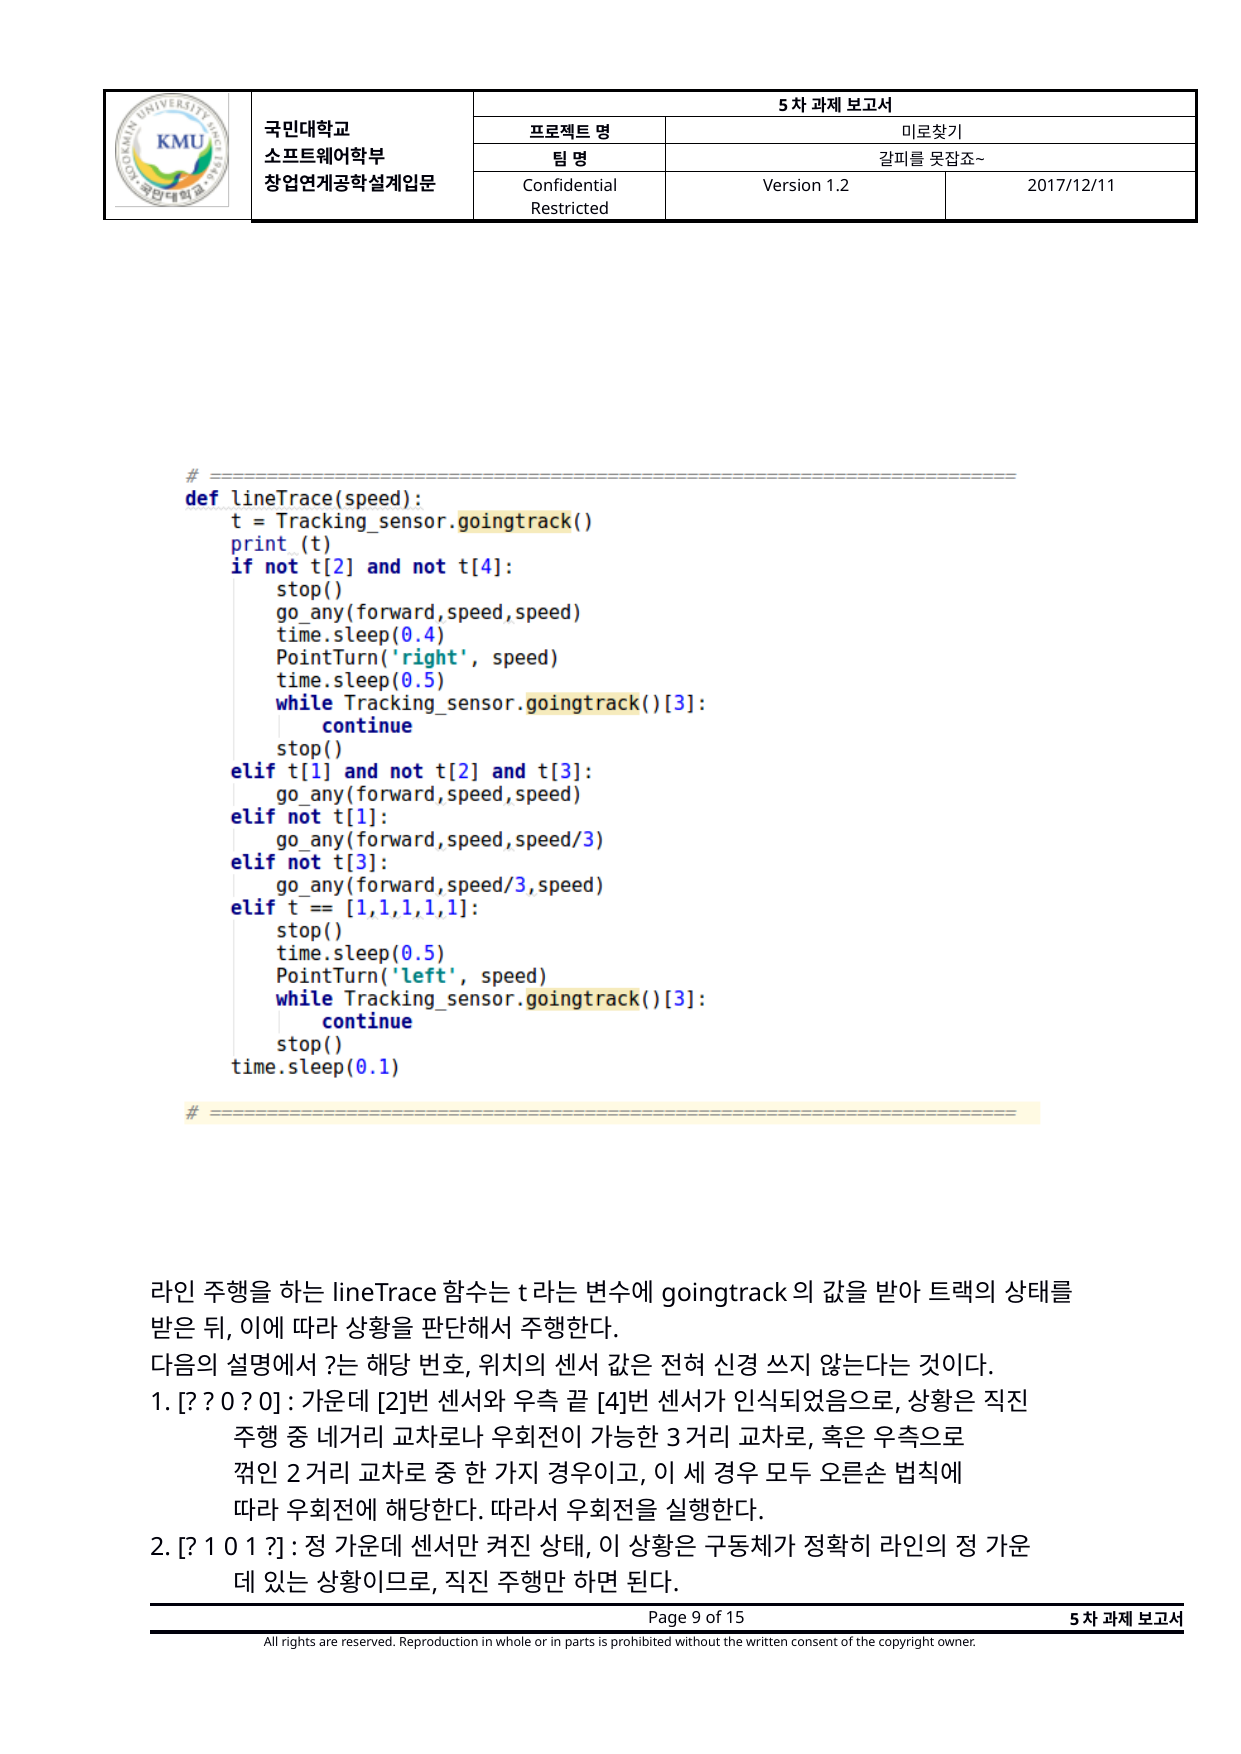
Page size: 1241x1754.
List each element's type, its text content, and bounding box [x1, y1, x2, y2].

text 라인 주행을 하는 lineTrace함수는 t라는 변수에 goingtrack의 값을 받아 트랙의 상태를 받은 뒤, 이에 따라 상황을 판단해서 주행한다. [150, 1273, 1090, 1345]
picture [184, 465, 1041, 1127]
text 1. [? ? 0 ? 0] : 가운데 [2]번 센서와 우측 끝 [4]번 센서가 인식되었음으로, 상황은 직진 주행 중 네거리 교차로나 우회전이 가능한 3거리 교차로, 혹은 우측으로 꺾인 2거리 교차로 중 한 가지 경우이고, 이 세 경우 모두 오른손 법칙에 따라 우회전에 해당한다. 따라서 우회전을 실행한다. [150, 1381, 1090, 1526]
text 다음의 설명에서 ?는 해당 번호, 위치의 센서 값은 전혀 신경 쓰지 않는다는 것이다. [150, 1345, 1090, 1381]
text 2. [? 1 0 1 ?] : 정 가운데 센서만 켜진 상태, 이 상황은 구동체가 정확히 라인의 정 가운 데 있는 상황이므로, 직진 주행만 하면 된다. [150, 1526, 1090, 1599]
